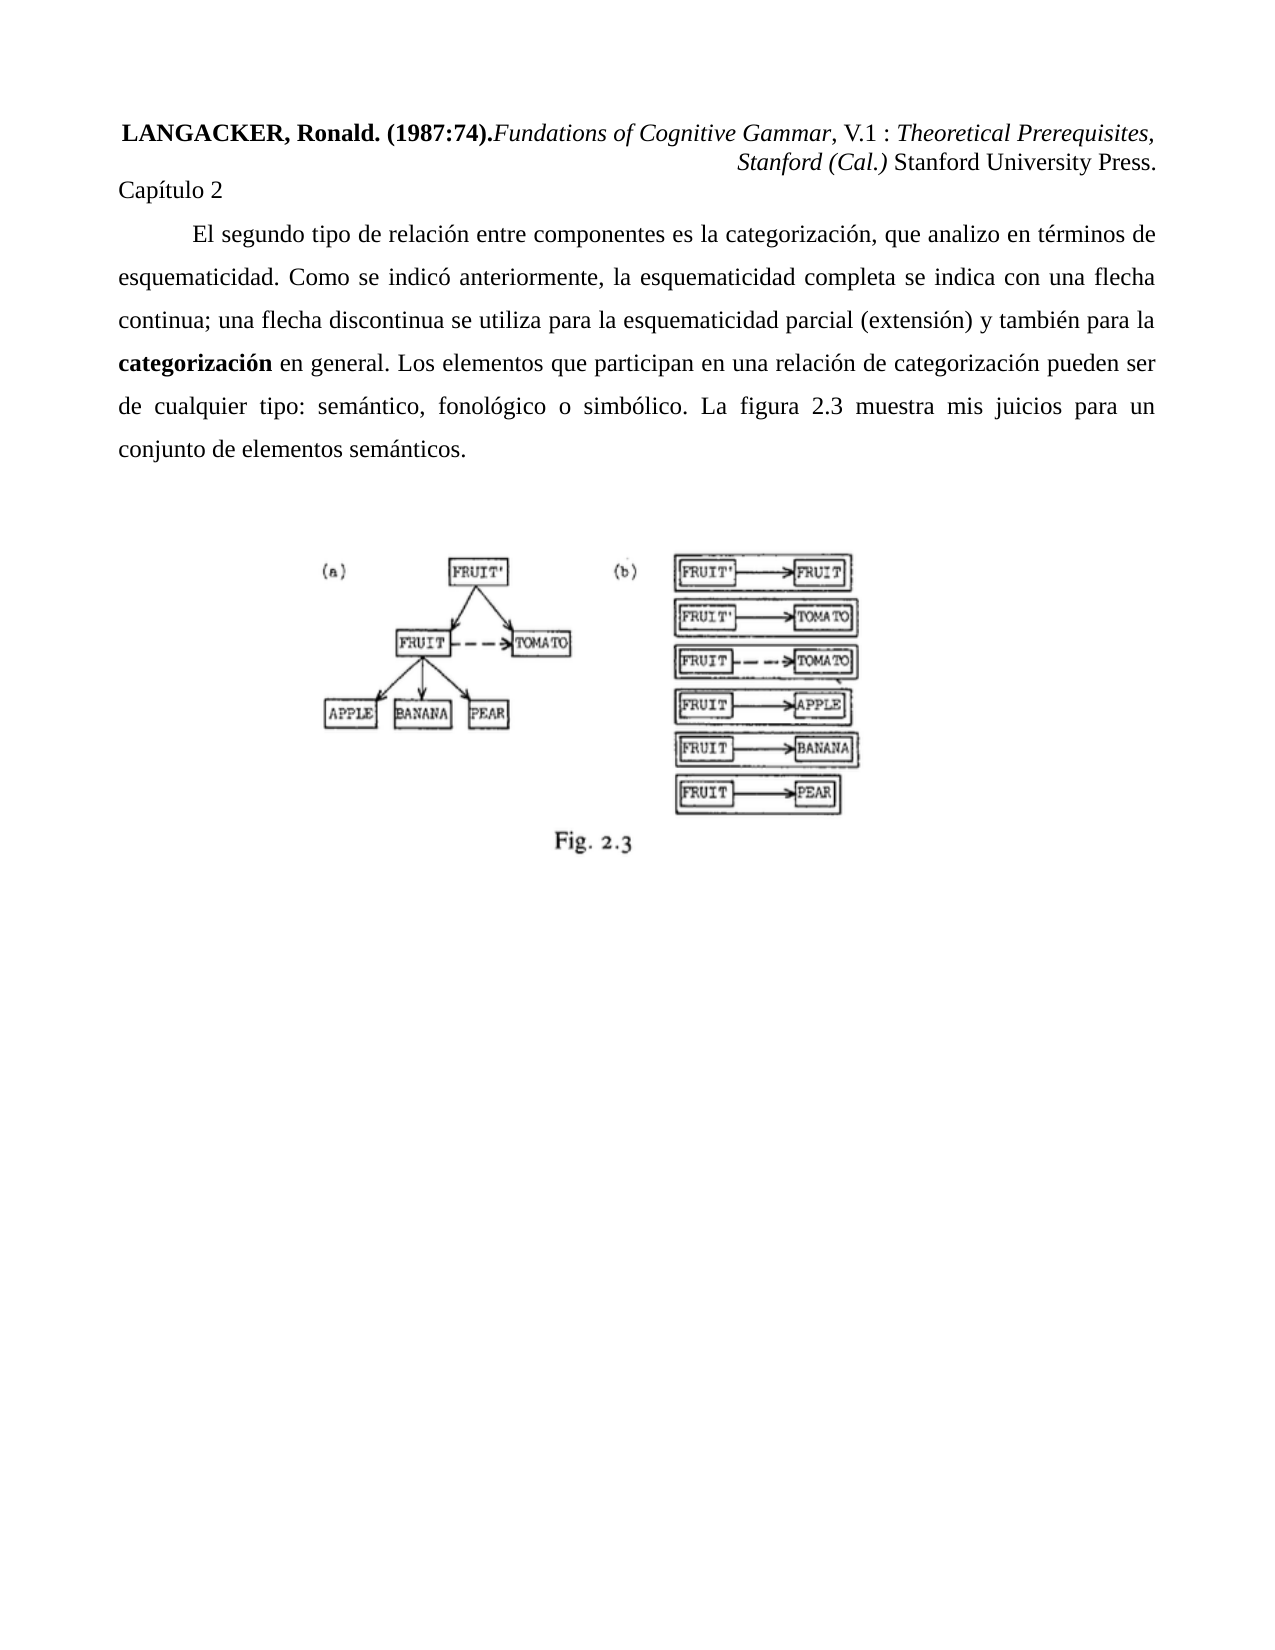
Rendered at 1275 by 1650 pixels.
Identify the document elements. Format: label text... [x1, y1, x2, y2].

text Capítulo 2 [118, 176, 1157, 204]
text LANGACKER, Ronald. (1987:74).Fundations of Cognitive Gammar, V.1 : Theoretical Prerequisites, Stanford (Cal.) Stanford University Press. [118, 118, 1157, 176]
text El segundo tipo de relación entre componentes es la categorización, que analizo en términos de esquematicidad. Como se indicó anteriormente, la esquematicidad completa se indica con una flecha continua; una flecha discontinua se utiliza para la esquematicidad parcial (extensión) y también para la categorización en general. Los elementos que participan en una relación de categorización pueden ser de cualquier tipo: semántico, fonológico o simbólico. La figura 2.3 muestra mis juicios para un conjunto de elementos semánticos. [118, 219, 1157, 463]
picture [265, 526, 930, 864]
